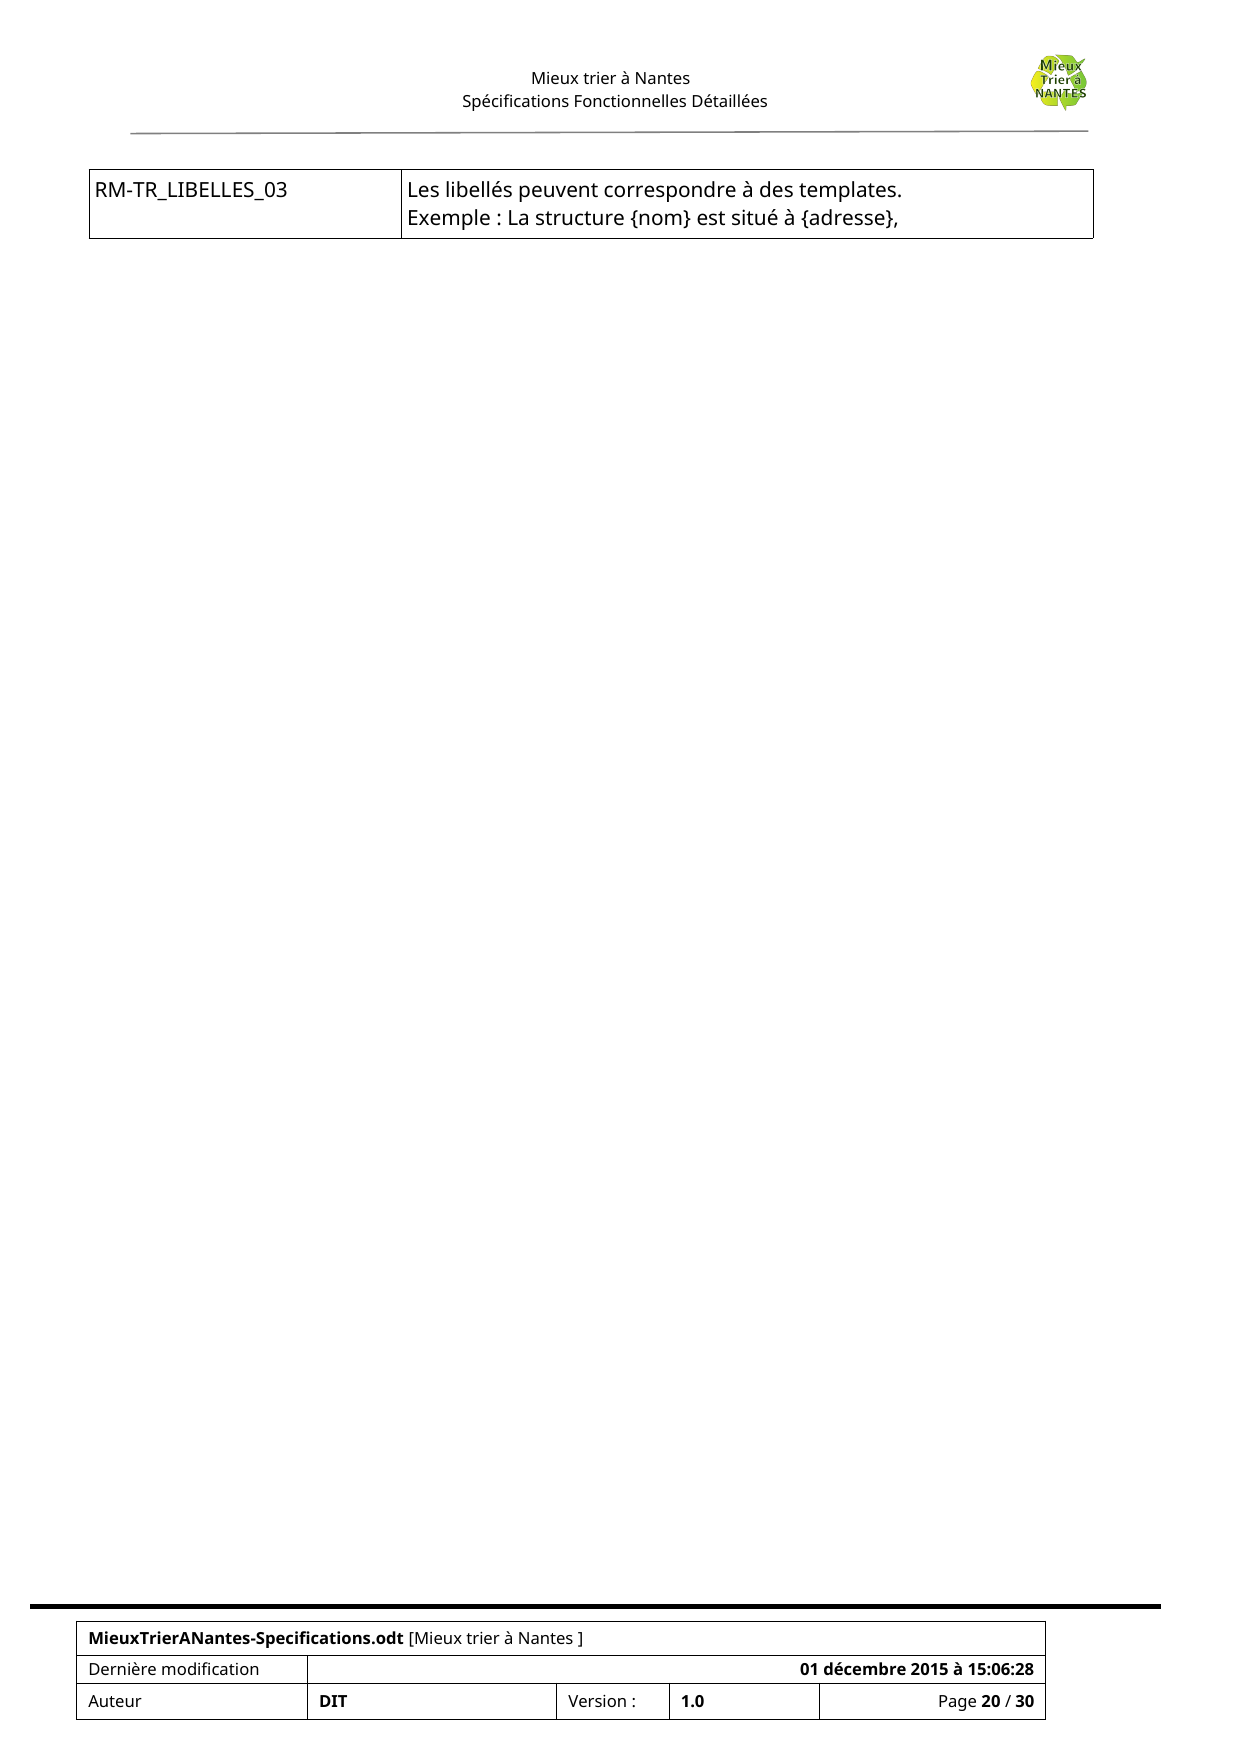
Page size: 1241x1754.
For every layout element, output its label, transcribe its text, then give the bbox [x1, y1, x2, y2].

table_cell Les libellés peuvent correspondre à des templates. Exemple : La structure {nom} est situé à {adresse}, [402, 170, 1093, 238]
table_cell RM-TR_LIBELLES_03 [90, 170, 401, 238]
picture [1029, 52, 1089, 112]
